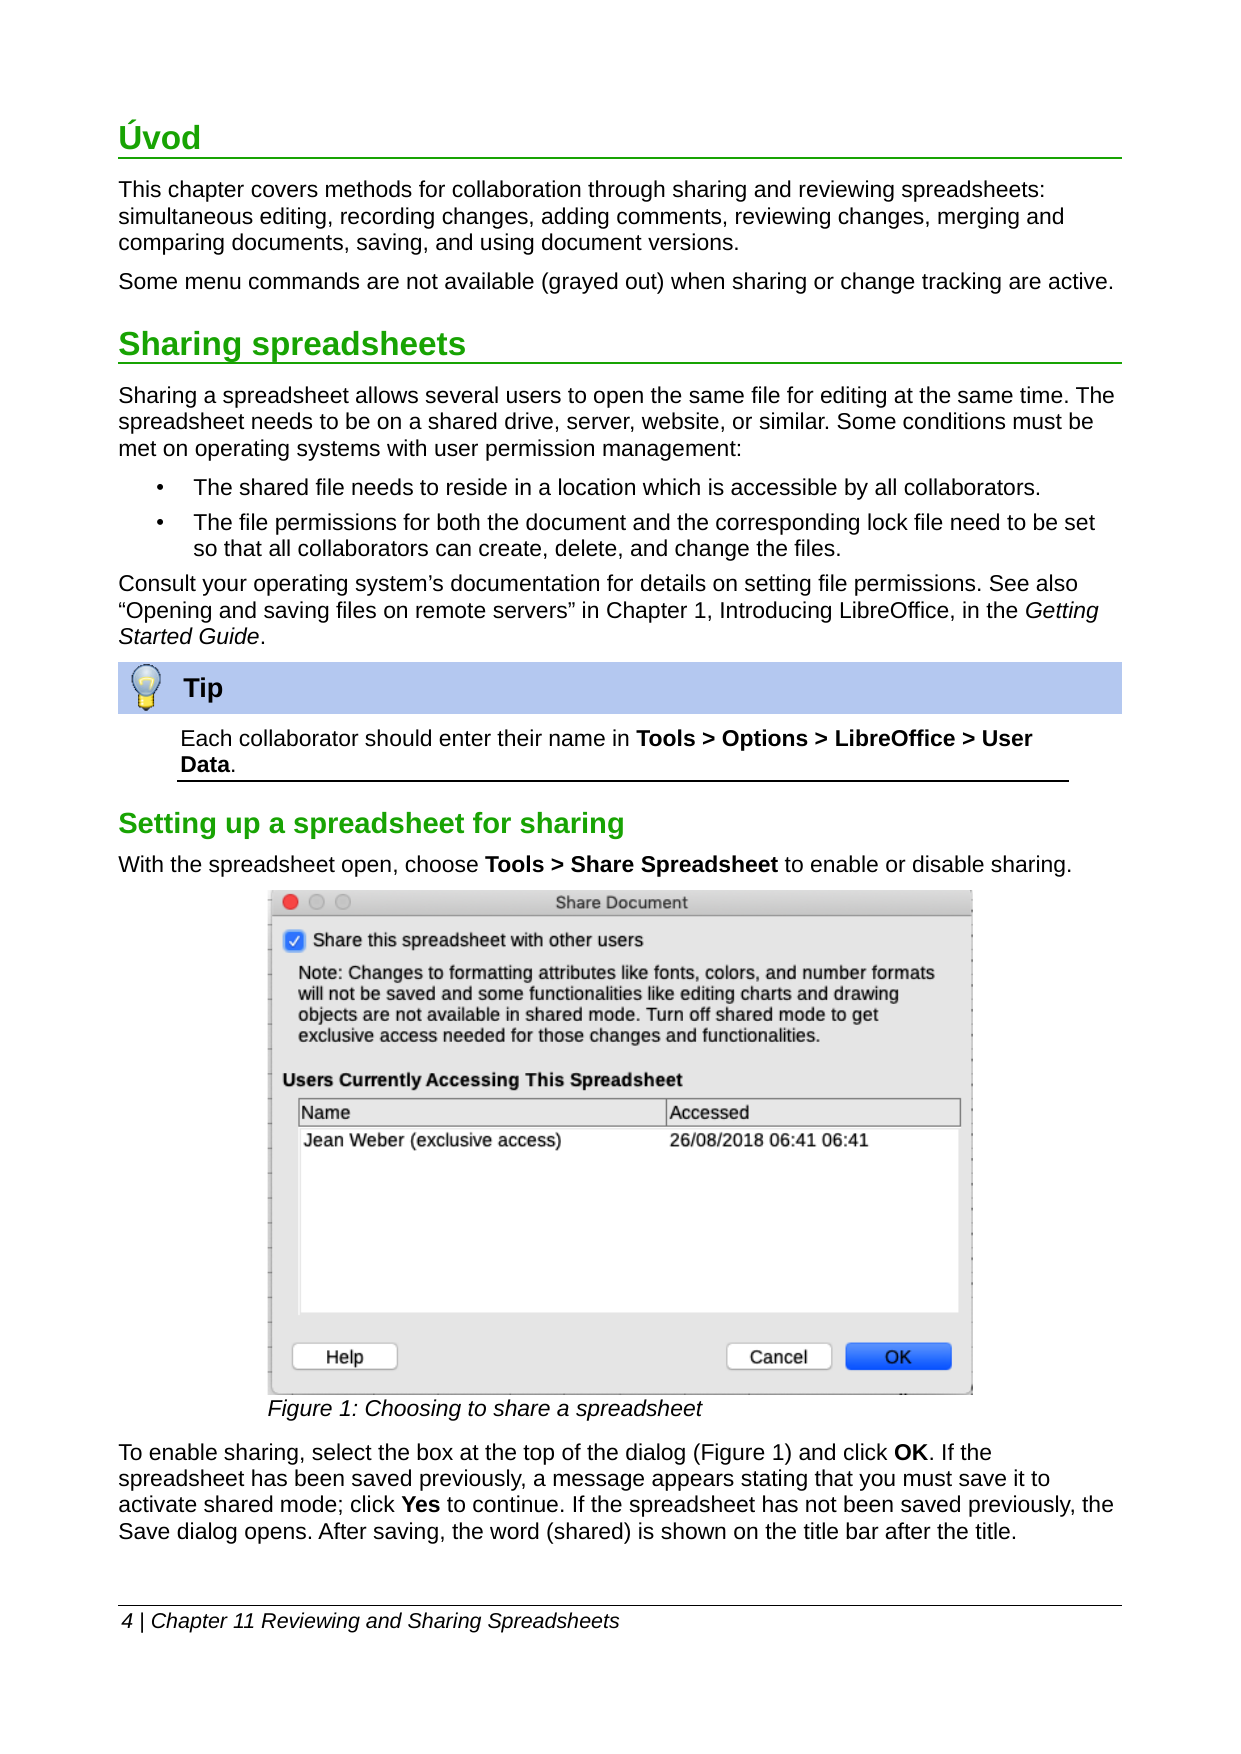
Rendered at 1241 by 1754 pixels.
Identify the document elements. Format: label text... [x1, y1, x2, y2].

text Some menu commands are not available (grayed out) when sharing or change tracking are active. [118, 268, 1122, 294]
subtitle Úvod [118, 118, 1122, 157]
subtitle Setting up a spreadsheet for sharing [118, 806, 1122, 840]
picture [119, 662, 170, 714]
text Sharing a spreadsheet allows several users to open the same file for editing at the same time. The spreadsheet needs to be on a shared drive, server, website, or similar. Some conditions must be met on operating systems with user permission management: [118, 382, 1122, 461]
text To enable sharing, select the box at the top of the dialog (Figure 1) and click OK. If the spreadsheet has been saved previously, a message appears stating that you must save it to activate shared mode; click Yes to continue. If the spreadsheet has not been saved previously, the Save dialog opens. After saving, the word (shared) is shown on the title bar after the title. [118, 1439, 1122, 1544]
list The shared file needs to reside in a location which is accessible by all collaborators. [156, 473, 1122, 500]
text Figure 1: Choosing to share a spreadsheet [267, 1395, 973, 1421]
subtitle Sharing spreadsheets [118, 324, 1122, 362]
subtitle Tip [170, 662, 1122, 714]
picture [267, 890, 973, 1395]
text Consult your operating system’s documentation for details on setting file permissions. See also “Opening and saving files on remote servers” in Chapter 1, Introducing LibreOffice, in the Getting Started Guide. [118, 570, 1122, 649]
text This chapter covers methods for collaboration through sharing and reviewing spreadsheets: simultaneous editing, recording changes, adding comments, reviewing changes, merging and comparing documents, saving, and using document versions. [118, 176, 1122, 255]
text Each collaborator should enter their name in Tools > Options > LibreOffice > User Data. [177, 722, 1069, 780]
text With the spreadsheet open, choose Tools > Share Spreadsheet to enable or disable sharing. [118, 851, 1122, 878]
list The file permissions for both the document and the corresponding lock file need to be set so that all collaborators can create, delete, and change the files. [156, 509, 1122, 561]
